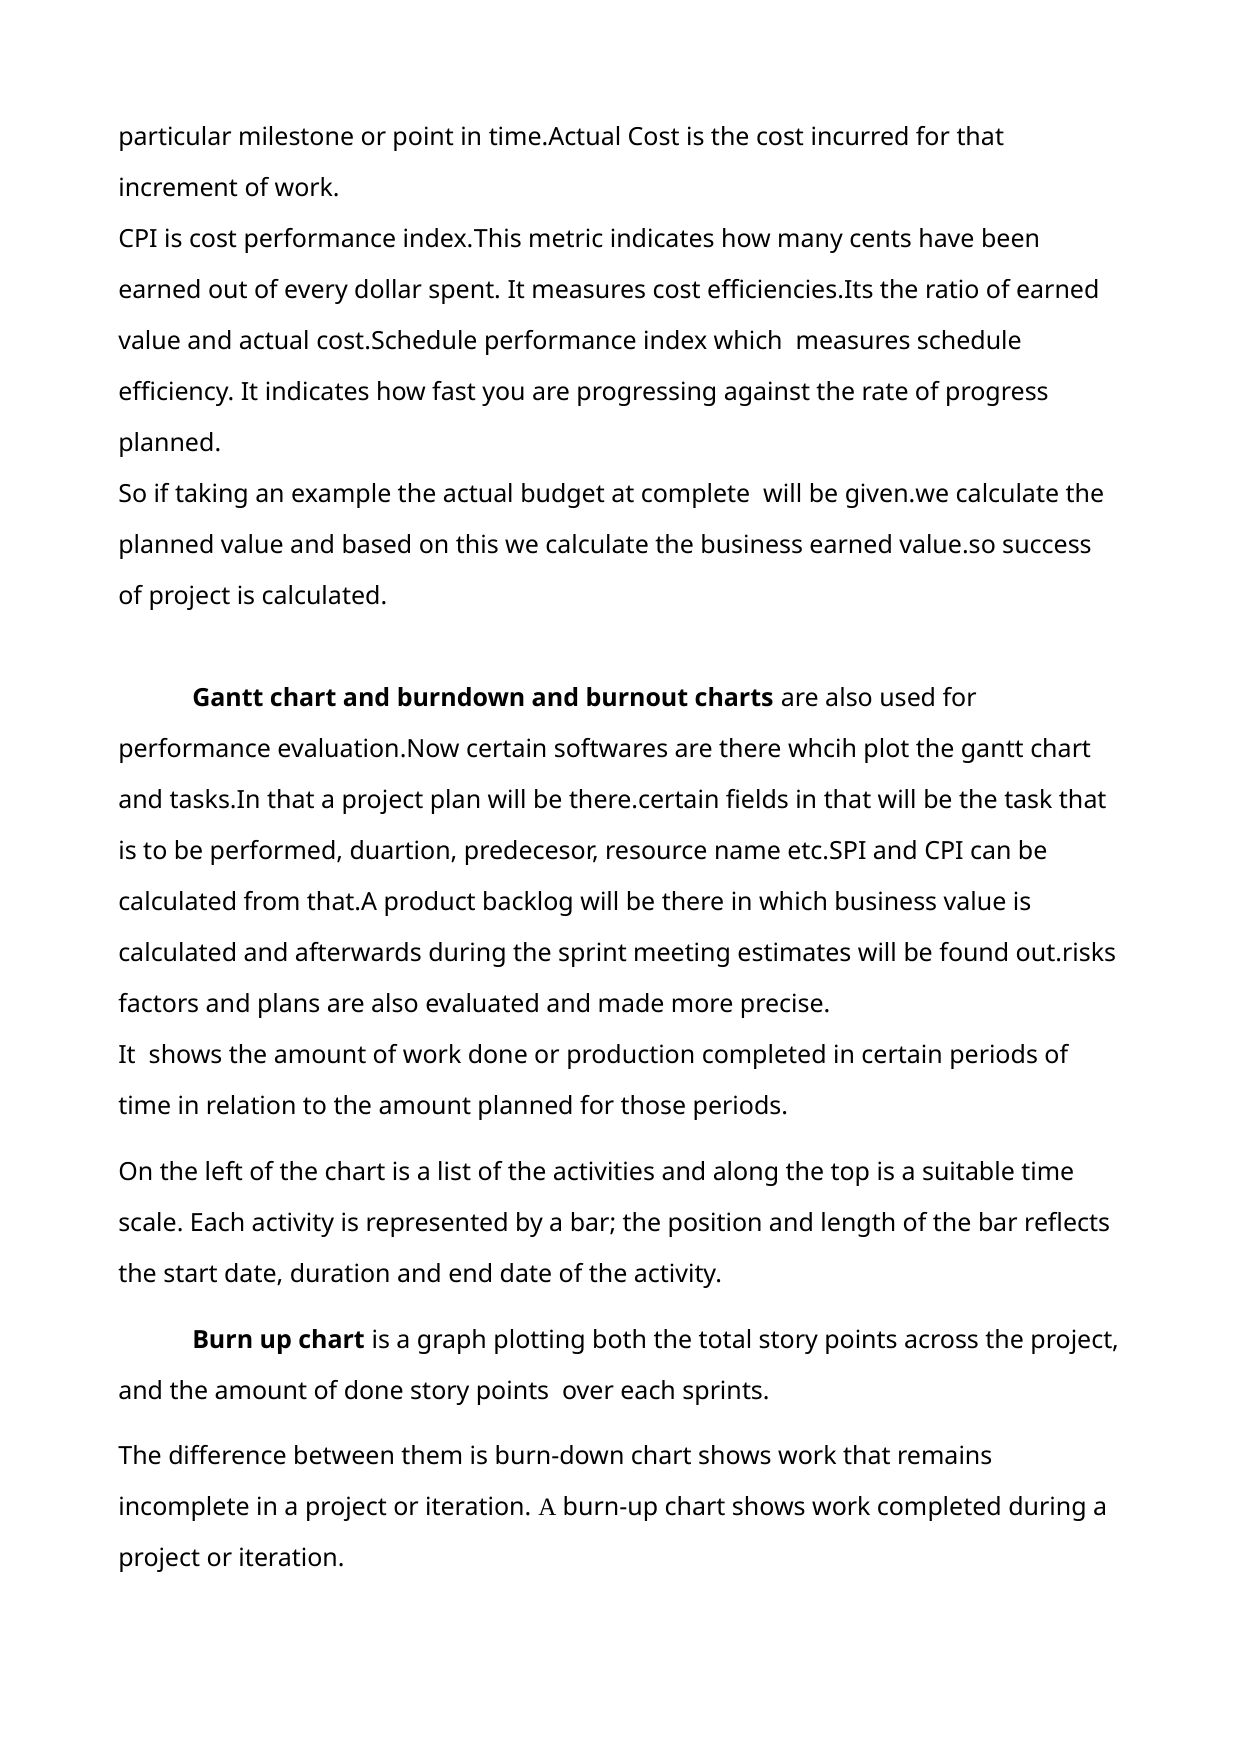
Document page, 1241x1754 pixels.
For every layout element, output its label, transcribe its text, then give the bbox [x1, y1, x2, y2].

text The difference between them is burn-down chart shows work that remains incomplete in a project or iteration. A burn-up chart shows work completed during a project or iteration. [118, 1438, 1122, 1574]
text It shows the amount of work done or production completed in certain periods of time in relation to the amount planned for those periods. [118, 1037, 1122, 1122]
text Burn up chart is a graph plotting both the total story points across the project, and the amount of done story points over each sprints. [118, 1321, 1122, 1406]
text CPI is cost performance index.This metric indicates how many cents have been earned out of every dollar spent. It measures cost efficiencies.Its the ratio of earned value and actual cost.Schedule performance index which measures schedule efficiency. It indicates how fast you are progressing against the rate of progress planned. [118, 220, 1122, 458]
text So if taking an example the actual budget at complete will be given.we calculate the planned value and based on this we calculate the business earned value.so success of project is calculated. [118, 475, 1122, 612]
text Gantt chart and burndown and burnout charts are also used for performance evaluation.Now certain softwares are there whcih plot the gantt chart and tasks.In that a project plan will be there.certain fields in that will be the task that is to be performed, duartion, predecesor, resource name etc.SPI and CPI can be calculated from that.A product backlog will be there in which business value is calculated and afterwards during the sprint meeting estimates will be found out.risks factors and plans are also evaluated and made more precise. [118, 679, 1122, 1020]
text particular milestone or point in time.Actual Cost is the cost incurred for that increment of work. [118, 118, 1122, 203]
text On the left of the chart is a list of the activities and along the top is a suitable time scale. Each activity is represented by a bar; the position and length of the bar reflects the start date, duration and end date of the activity. [118, 1153, 1122, 1290]
